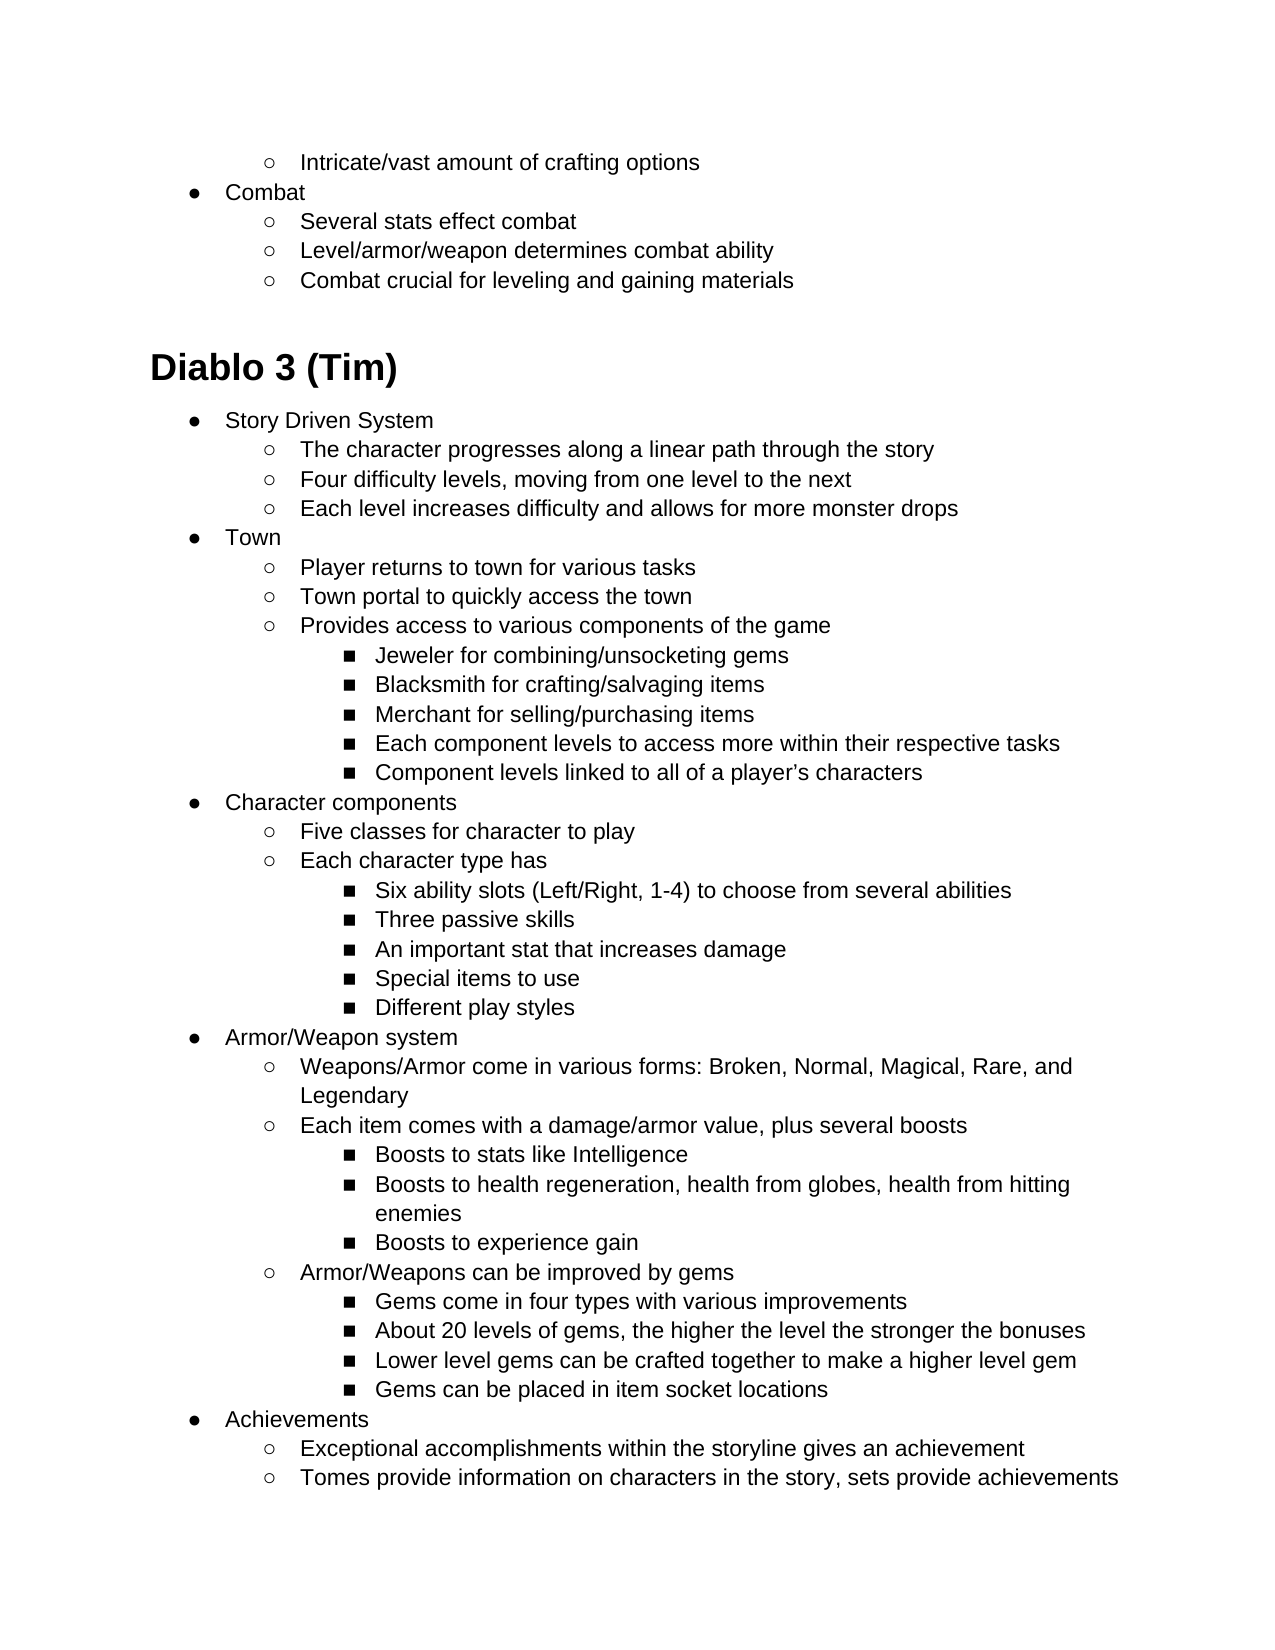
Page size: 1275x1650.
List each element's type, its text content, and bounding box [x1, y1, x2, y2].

list Town portal to quickly access the town [262, 584, 1125, 609]
list Each level increases difficulty and allows for more monster drops [262, 496, 1125, 521]
list Combat crucial for leveling and gaining materials [262, 267, 1125, 293]
list Blacksmith for crafting/salvaging items [150, 672, 1125, 697]
subtitle Diablo 3 (Tim) [150, 347, 1125, 389]
list Provides access to various components of the game [262, 613, 1125, 639]
list Achievements [187, 1406, 1125, 1432]
list Each character type has [262, 848, 1125, 874]
list About 20 levels of gems, the higher the level the stronger the bonuses [150, 1318, 1125, 1344]
list Lower level gems can be crafted together to make a higher level gem [150, 1347, 1125, 1373]
list Character components [187, 789, 1125, 815]
list Six ability slots (Left/Right, 1-4) to choose from several abilities [150, 877, 1125, 903]
list Merchant for selling/purchasing items [150, 701, 1125, 727]
list Gems come in four types with various improvements [150, 1289, 1125, 1314]
list Armor/Weapons can be improved by gems [262, 1259, 1125, 1285]
list Four difficulty levels, moving from one level to the next [262, 466, 1125, 492]
list Jeweler for combining/unsocketing gems [150, 642, 1125, 668]
list Three passive skills [150, 907, 1125, 932]
list Story Driven System [187, 407, 1125, 433]
list Gems can be placed in item socket locations [150, 1377, 1125, 1402]
list Player returns to town for various tasks [262, 554, 1125, 580]
list Armor/Weapon system [187, 1024, 1125, 1050]
list The character progresses along a linear path through the story [262, 437, 1125, 462]
list Level/armor/weapon determines combat ability [262, 238, 1125, 264]
list Component levels linked to all of a player’s characters [150, 760, 1125, 786]
list Town [187, 525, 1125, 551]
list Exceptional accomplishments within the storyline gives an achievement [262, 1436, 1125, 1461]
list Boosts to stats like Intelligence [150, 1142, 1125, 1167]
list Weapons/Armor come in various forms: Broken, Normal, Magical, Rare, and Legendary [262, 1054, 1125, 1109]
list Special items to use [150, 966, 1125, 991]
list An important stat that increases damage [150, 936, 1125, 962]
list Each component levels to access more within their respective tasks [150, 731, 1125, 756]
list Several stats effect combat [262, 209, 1125, 234]
list Each item comes with a damage/armor value, plus several boosts [262, 1112, 1125, 1138]
list Five classes for character to play [262, 819, 1125, 844]
list Different play styles [150, 995, 1125, 1021]
list Boosts to health regeneration, health from globes, health from hitting enemies [150, 1171, 1125, 1226]
list Boosts to experience gain [150, 1230, 1125, 1256]
list Tomes provide information on characters in the story, sets provide achievements [262, 1465, 1125, 1491]
list Intricate/vast amount of crafting options [262, 150, 1125, 176]
list Combat [187, 179, 1125, 205]
